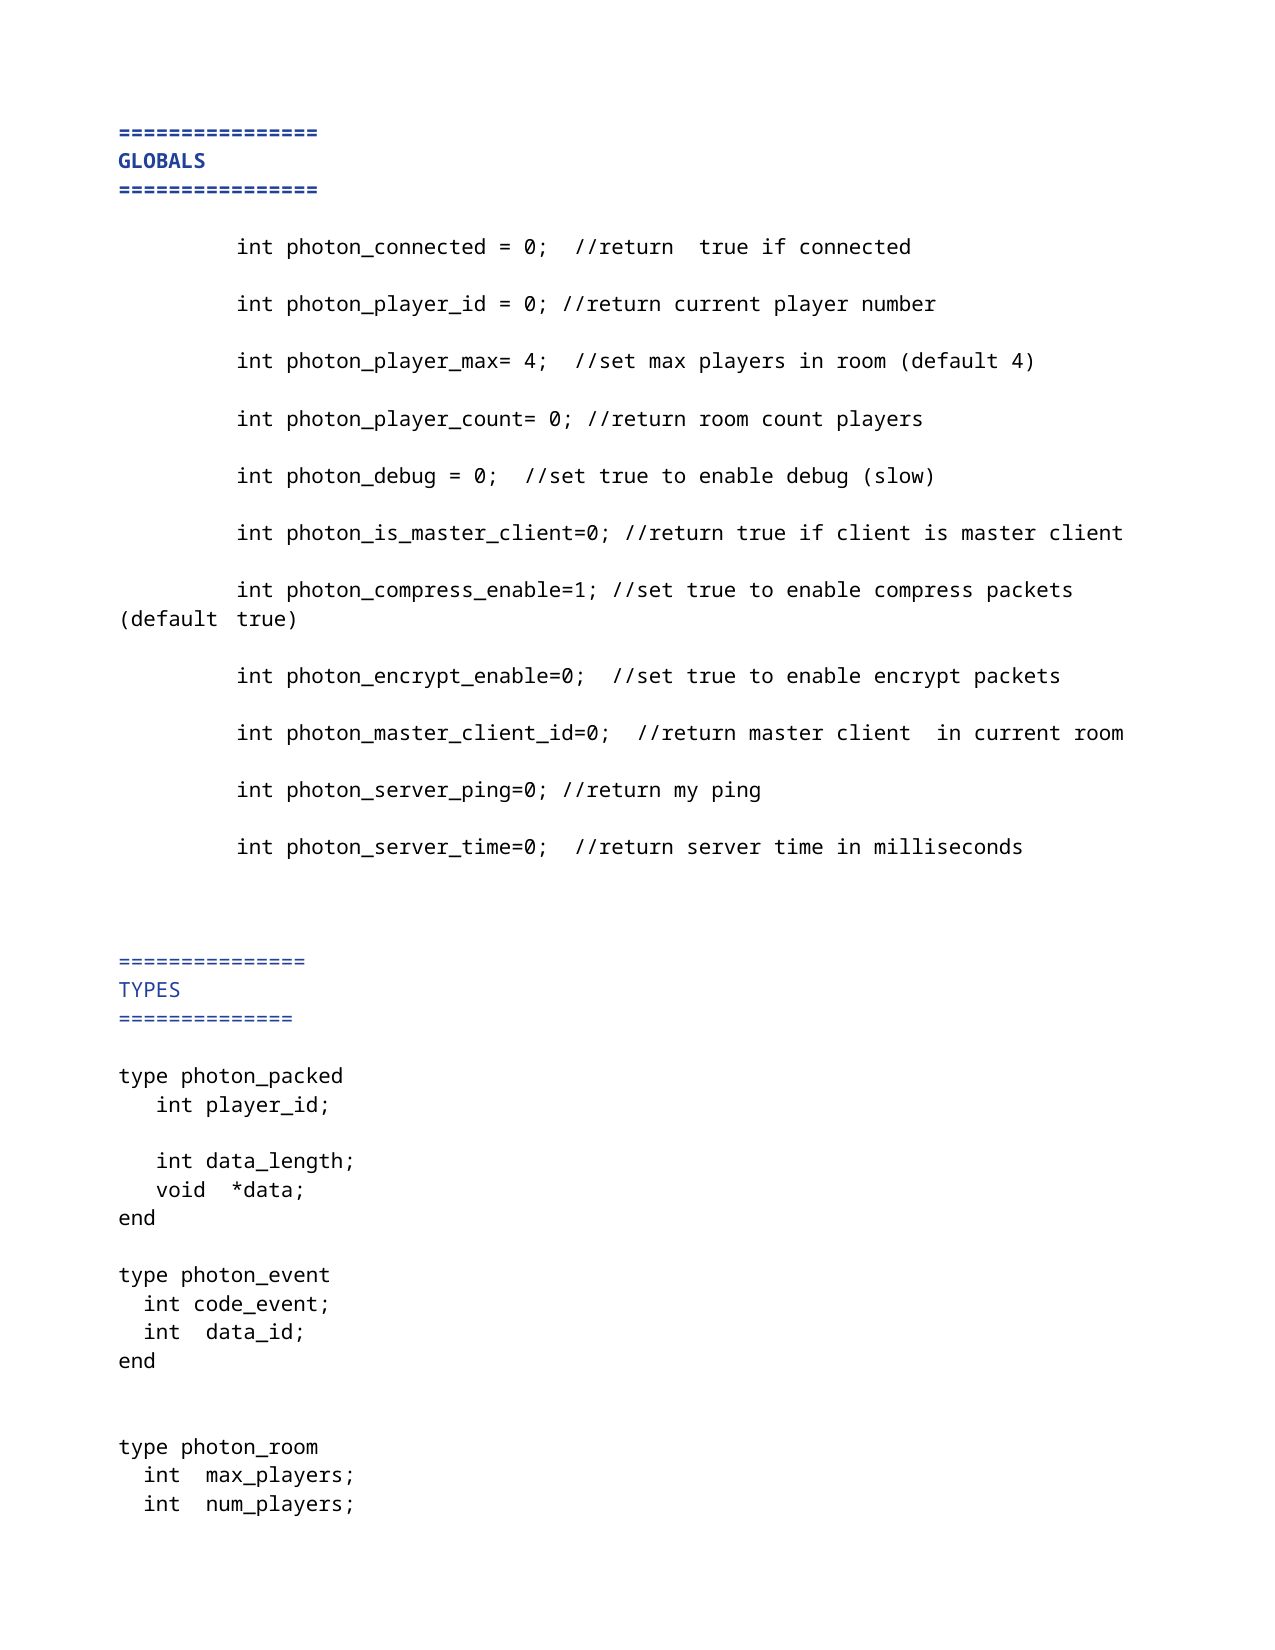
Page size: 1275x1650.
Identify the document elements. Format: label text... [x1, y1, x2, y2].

text ================ GLOBALS ================ int photon_connected = 0; //return true if connected int photon_player_id = 0; //return current player number int photon_player_max= 4; //set max players in room (default 4) int photon_player_count= 0; //return room count players int photon_debug = 0; //set true to enable debug (slow) int photon_is_master_client=0; //return true if client is master client int photon_compress_enable=1; //set true to enable compress packets (default true) int photon_encrypt_enable=0; //set true to enable encrypt packets int photon_master_client_id=0; //return master client in current room int photon_server_ping=0; //return my ping int photon_server_time=0; //return server time in milliseconds =============== TYPES ============== type photon_packed int player_id; int data_length; void *data; end type photon_event int code_event; int data_id; end type photon_room int max_players; int num_players; [118, 118, 1157, 1517]
